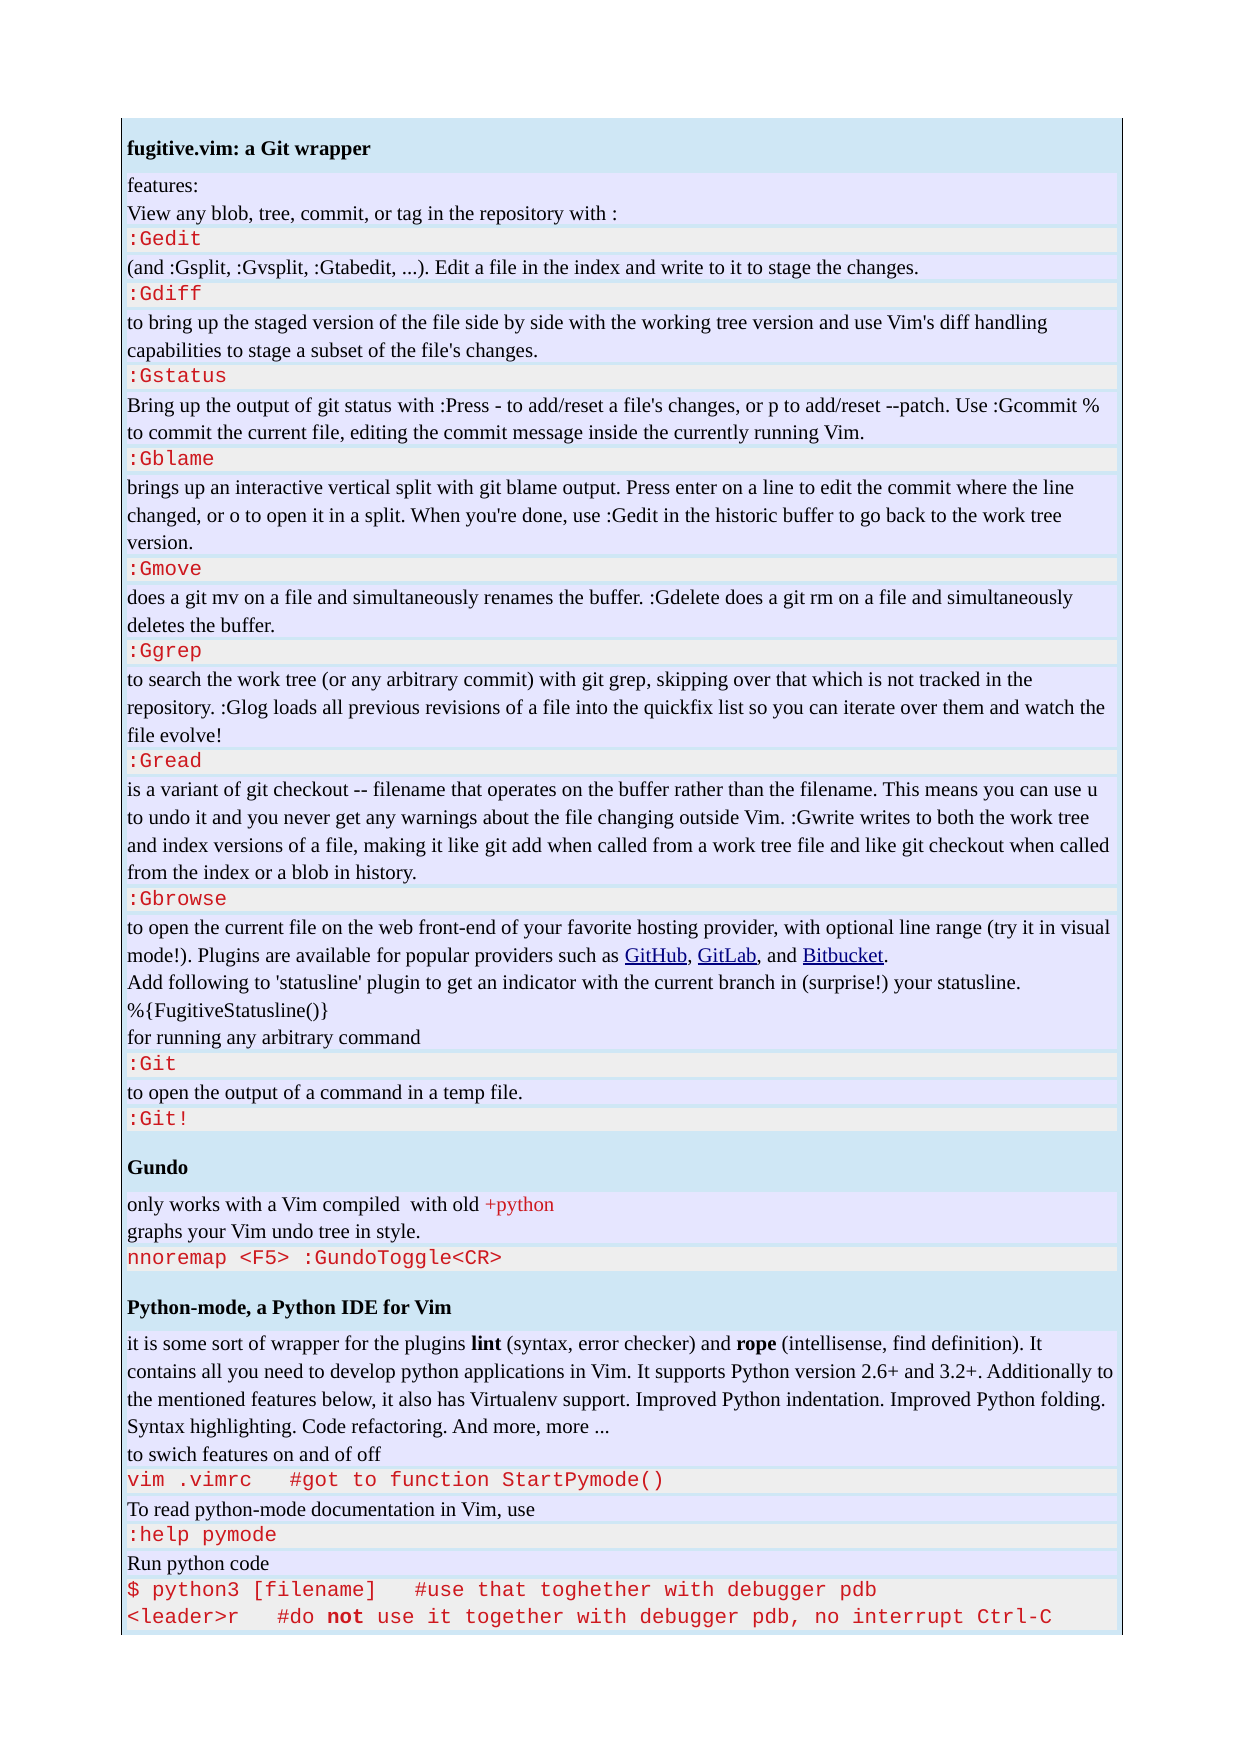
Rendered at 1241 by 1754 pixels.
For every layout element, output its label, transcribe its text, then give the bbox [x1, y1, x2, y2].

table_cell Python-mode, a Python IDE for Vim it is some sort of wrapper for the plugins lint (syntax, error checker) and rope (intellisense, find definition). It contains all you need to develop python applications in Vim. It supports Python version 2.6+ and 3.2+. Additionally to the mentioned features below, it also has Virtualenv support. Improved Python indentation. Improved Python folding. Syntax highlighting. Code refactoring. And more, more ... to swich features on and of off vim .vimrc #got to function StartPymode() To read python-mode documentation in Vim, use :help pymode Run python code $ python3 [filename] #use that toghether with debugger pdb <leader>r #do not use it together with debugger pdb, no interrupt Ctrl-C [122, 1276, 1122, 1635]
table_cell fugitive.vim: a Git wrapper features: View any blob, tree, commit, or tag in the repository with : :Gedit (and :Gsplit, :Gvsplit, :Gtabedit, ...). Edit a file in the index and write to it to stage the changes. :Gdiff to bring up the staged version of the file side by side with the working tree version and use Vim's diff handling capabilities to stage a subset of the file's changes. :Gstatus Bring up the output of git status with :Press - to add/reset a file's changes, or p to add/reset --patch. Use :Gcommit % to commit the current file, editing the commit message inside the currently running Vim. :Gblame brings up an interactive vertical split with git blame output. Press enter on a line to edit the commit where the line changed, or o to open it in a split. When you're done, use :Gedit in the historic buffer to go back to the work tree version. :Gmove does a git mv on a file and simultaneously renames the buffer. :Gdelete does a git rm on a file and simultaneously deletes the buffer. :Ggrep to search the work tree (or any arbitrary commit) with git grep, skipping over that which is not tracked in the repository. :Glog loads all previous revisions of a file into the quickfix list so you can iterate over them and watch the file evolve! :Gread is a variant of git checkout -- filename that operates on the buffer rather than the filename. This means you can use u to undo it and you never get any warnings about the file changing outside Vim. :Gwrite writes to both the work tree and index versions of a file, making it like git add when called from a work tree file and like git checkout when called from the index or a blob in history. :Gbrowse to open the current file on the web front-end of your favorite hosting provider, with optional line range (try it in visual mode!). Plugins are available for popular providers such as GitHub, GitLab, and Bitbucket. Add following to 'statusline' plugin to get an indicator with the current branch in (surprise!) your statusline. %{FugitiveStatusline()} for running any arbitrary command :Git to open the output of a command in a temp file. :Git! [122, 118, 1122, 1137]
table_cell Gundo only works with a Vim compiled with old +python graphs your Vim undo tree in style. nnoremap <F5> :GundoToggle<CR> [122, 1137, 1122, 1276]
